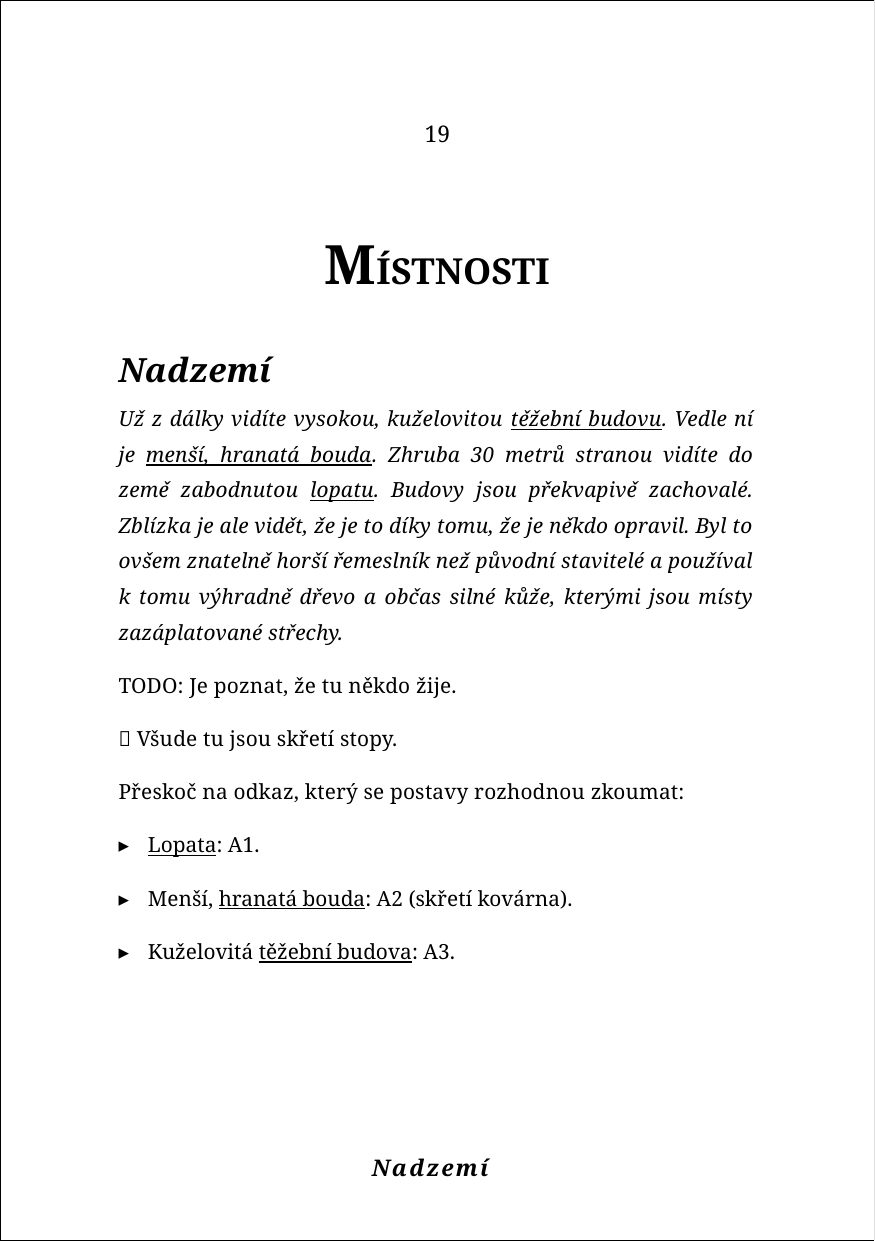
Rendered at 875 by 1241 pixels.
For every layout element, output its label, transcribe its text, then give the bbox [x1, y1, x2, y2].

text 👣 Všude tu jsou skřetí stopy. [118, 724, 756, 752]
text ▸ Kuželovitá těžební budova: A3. [118, 937, 756, 965]
text ▸ Menší, hranatá bouda: A2 (skřetí kovárna). [118, 884, 756, 912]
text TODO: Je poznat, že tu někdo žije. [118, 671, 756, 699]
text Už z dálky vidíte vysokou, kuželovitou těžební budovu. Vedle ní je menší, hranatá bouda. Zhruba 30 metrů stranou vidíte do země zabodnutou lopatu. Budovy jsou překvapivě zachovalé. Zblízka je ale vidět, že je to díky tomu, že je někdo opravil. Byl to ovšem znatelně horší řemeslník než původní stavitelé a používal k tomu výhradně dřevo a občas silné kůže, kterými jsou místy zazáplatované střechy. [118, 404, 756, 646]
subtitle Nadzemí [118, 347, 756, 393]
subtitle Místnosti [118, 226, 756, 300]
text Přeskoč na odkaz, který se postavy rozhodnou zkoumat: [118, 777, 756, 806]
text ▸ Lopata: A1. [118, 831, 756, 859]
